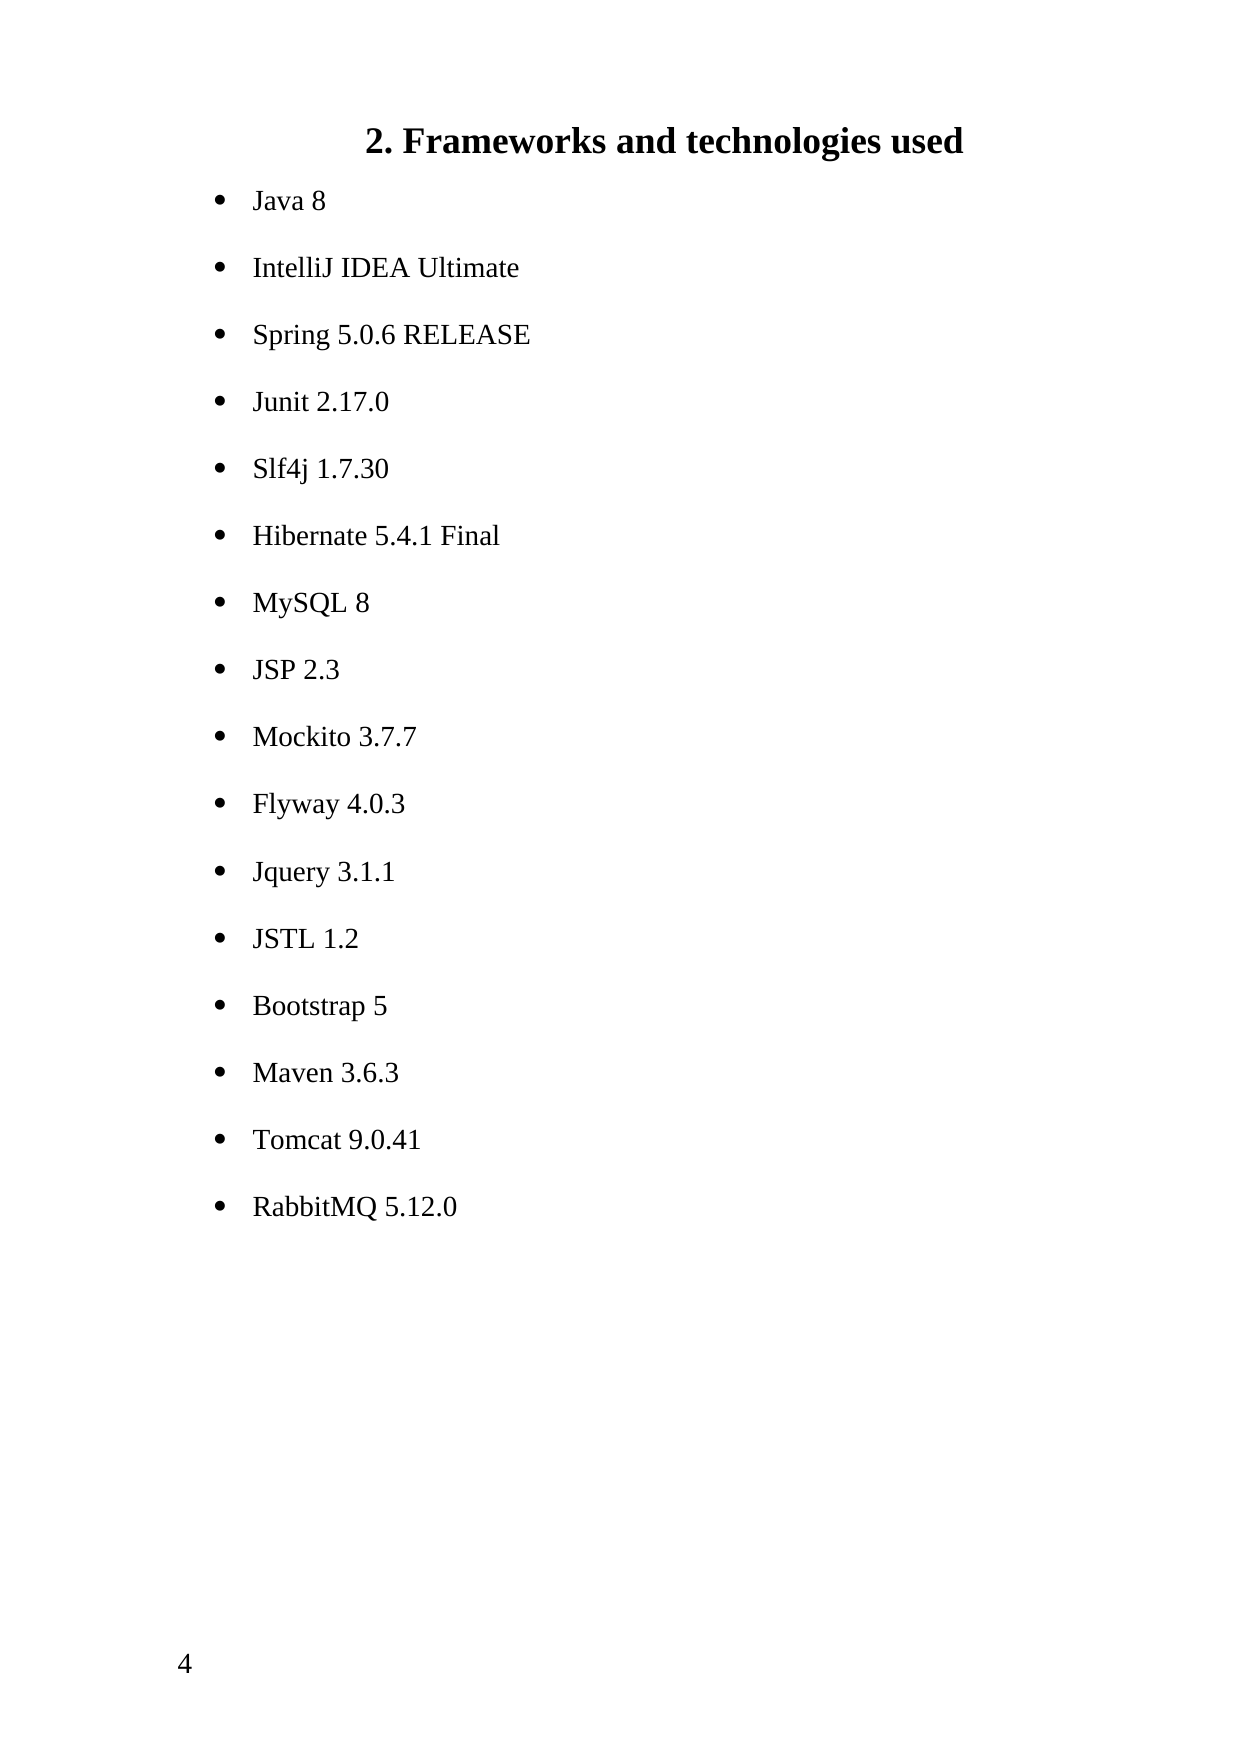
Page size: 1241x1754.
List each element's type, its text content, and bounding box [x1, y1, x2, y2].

list Slf4j 1.7.30 [215, 451, 1152, 485]
list RabbitMQ 5.12.0 [215, 1189, 1152, 1223]
list Flyway 4.0.3 [215, 787, 1152, 820]
list JSTL 1.2 [215, 921, 1152, 954]
list Bootstrap 5 [215, 988, 1152, 1021]
list Tomcat 9.0.41 [215, 1122, 1152, 1156]
list Spring 5.0.6 RELEASE [215, 317, 1152, 351]
list IntelliJ IDEA Ultimate [215, 250, 1152, 283]
list Maven 3.6.3 [215, 1055, 1152, 1088]
list Java 8 [215, 183, 1152, 216]
list Hibernate 5.4.1 Final [215, 518, 1152, 552]
list MySQL 8 [215, 585, 1152, 619]
list Jquery 3.1.1 [215, 854, 1152, 887]
list Mockito 3.7.7 [215, 719, 1152, 753]
subtitle 2. Frameworks and technologies used [177, 118, 1152, 161]
list JSP 2.3 [215, 652, 1152, 686]
list Junit 2.17.0 [215, 384, 1152, 418]
